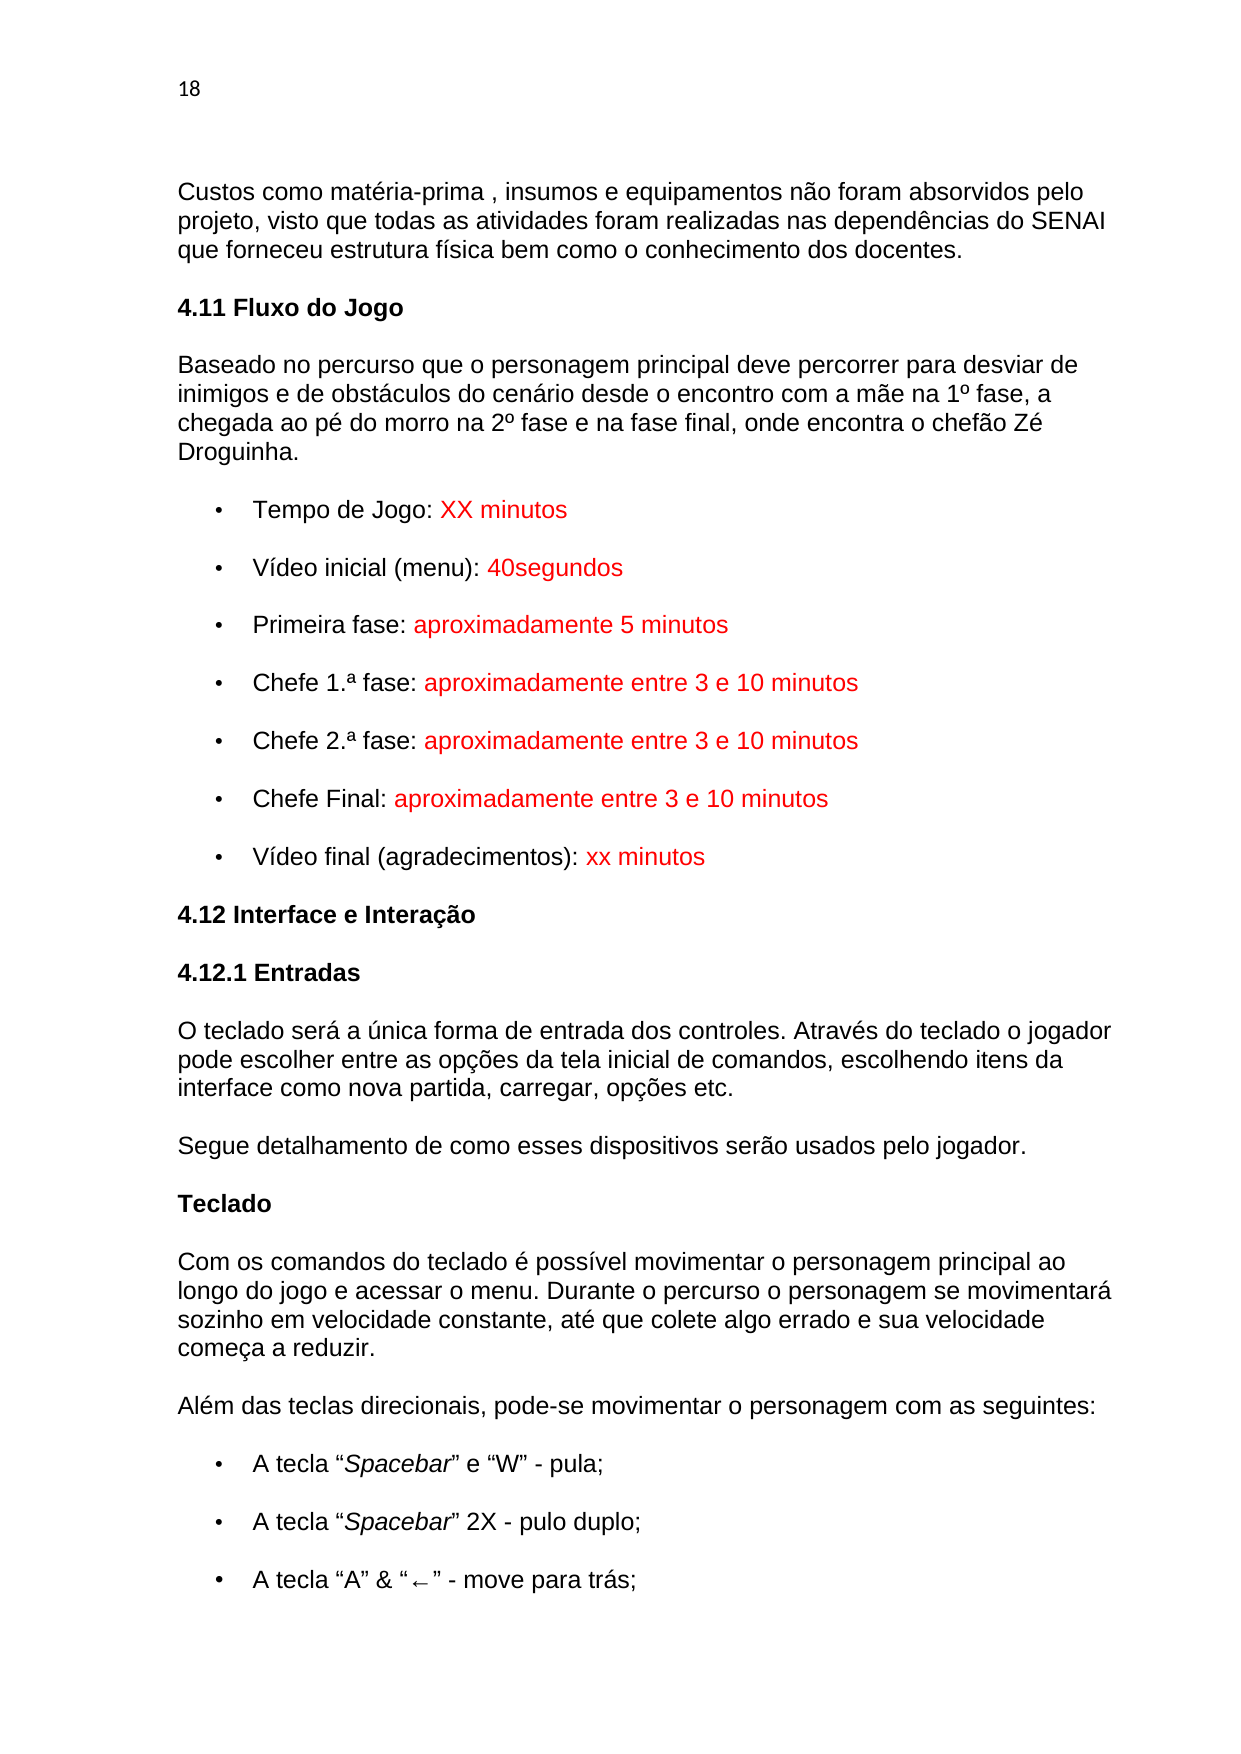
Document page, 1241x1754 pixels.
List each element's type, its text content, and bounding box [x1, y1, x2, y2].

list Chefe 1.ª fase: aproximadamente entre 3 e 10 minutos [215, 668, 1122, 697]
list Vídeo inicial (menu): 40segundos [215, 553, 1122, 581]
text Custos como matéria-prima , insumos e equipamentos não foram absorvidos pelo projeto, visto que todas as atividades foram realizadas nas dependências do SENAI que forneceu estrutura física bem como o conhecimento dos docentes. [177, 177, 1122, 263]
text Além das teclas direcionais, pode-se movimentar o personagem com as seguintes: [177, 1391, 1122, 1420]
list A tecla “Spacebar” e “W” - pula; [215, 1449, 1122, 1478]
text Com os comandos do teclado é possível movimentar o personagem principal ao longo do jogo e acessar o menu. Durante o percurso o personagem se movimentará sozinho em velocidade constante, até que colete algo errado e sua velocidade começa a reduzir. [177, 1247, 1122, 1362]
text Teclado [177, 1189, 1122, 1218]
text O teclado será a única forma de entrada dos controles. Através do teclado o jogador pode escolher entre as opções da tela inicial de comandos, escolhendo itens da interface como nova partida, carregar, opções etc. [177, 1016, 1122, 1102]
list Vídeo final (agradecimentos): xx minutos [215, 842, 1122, 871]
list Tempo de Jogo: XX minutos [215, 495, 1122, 523]
text Segue detalhamento de como esses dispositivos serão usados pelo jogador. [177, 1131, 1122, 1160]
text 4.11 Fluxo do Jogo [177, 293, 1122, 321]
text 4.12 Interface e Interação [177, 900, 1122, 929]
text Baseado no percurso que o personagem principal deve percorrer para desviar de inimigos e de obstáculos do cenário desde o encontro com a mãe na 1º fase, a chegada ao pé do morro na 2º fase e na fase final, onde encontra o chefão Zé Droguinha. [177, 351, 1122, 466]
list Chefe 2.ª fase: aproximadamente entre 3 e 10 minutos [215, 726, 1122, 755]
list A tecla “Spacebar” 2X - pulo duplo; [215, 1507, 1122, 1536]
text 4.12.1 Entradas [177, 958, 1122, 987]
list Chefe Final: aproximadamente entre 3 e 10 minutos [215, 784, 1122, 813]
list A tecla “A” & “←” - move para trás; [215, 1565, 1122, 1594]
list Primeira fase: aproximadamente 5 minutos [215, 611, 1122, 639]
